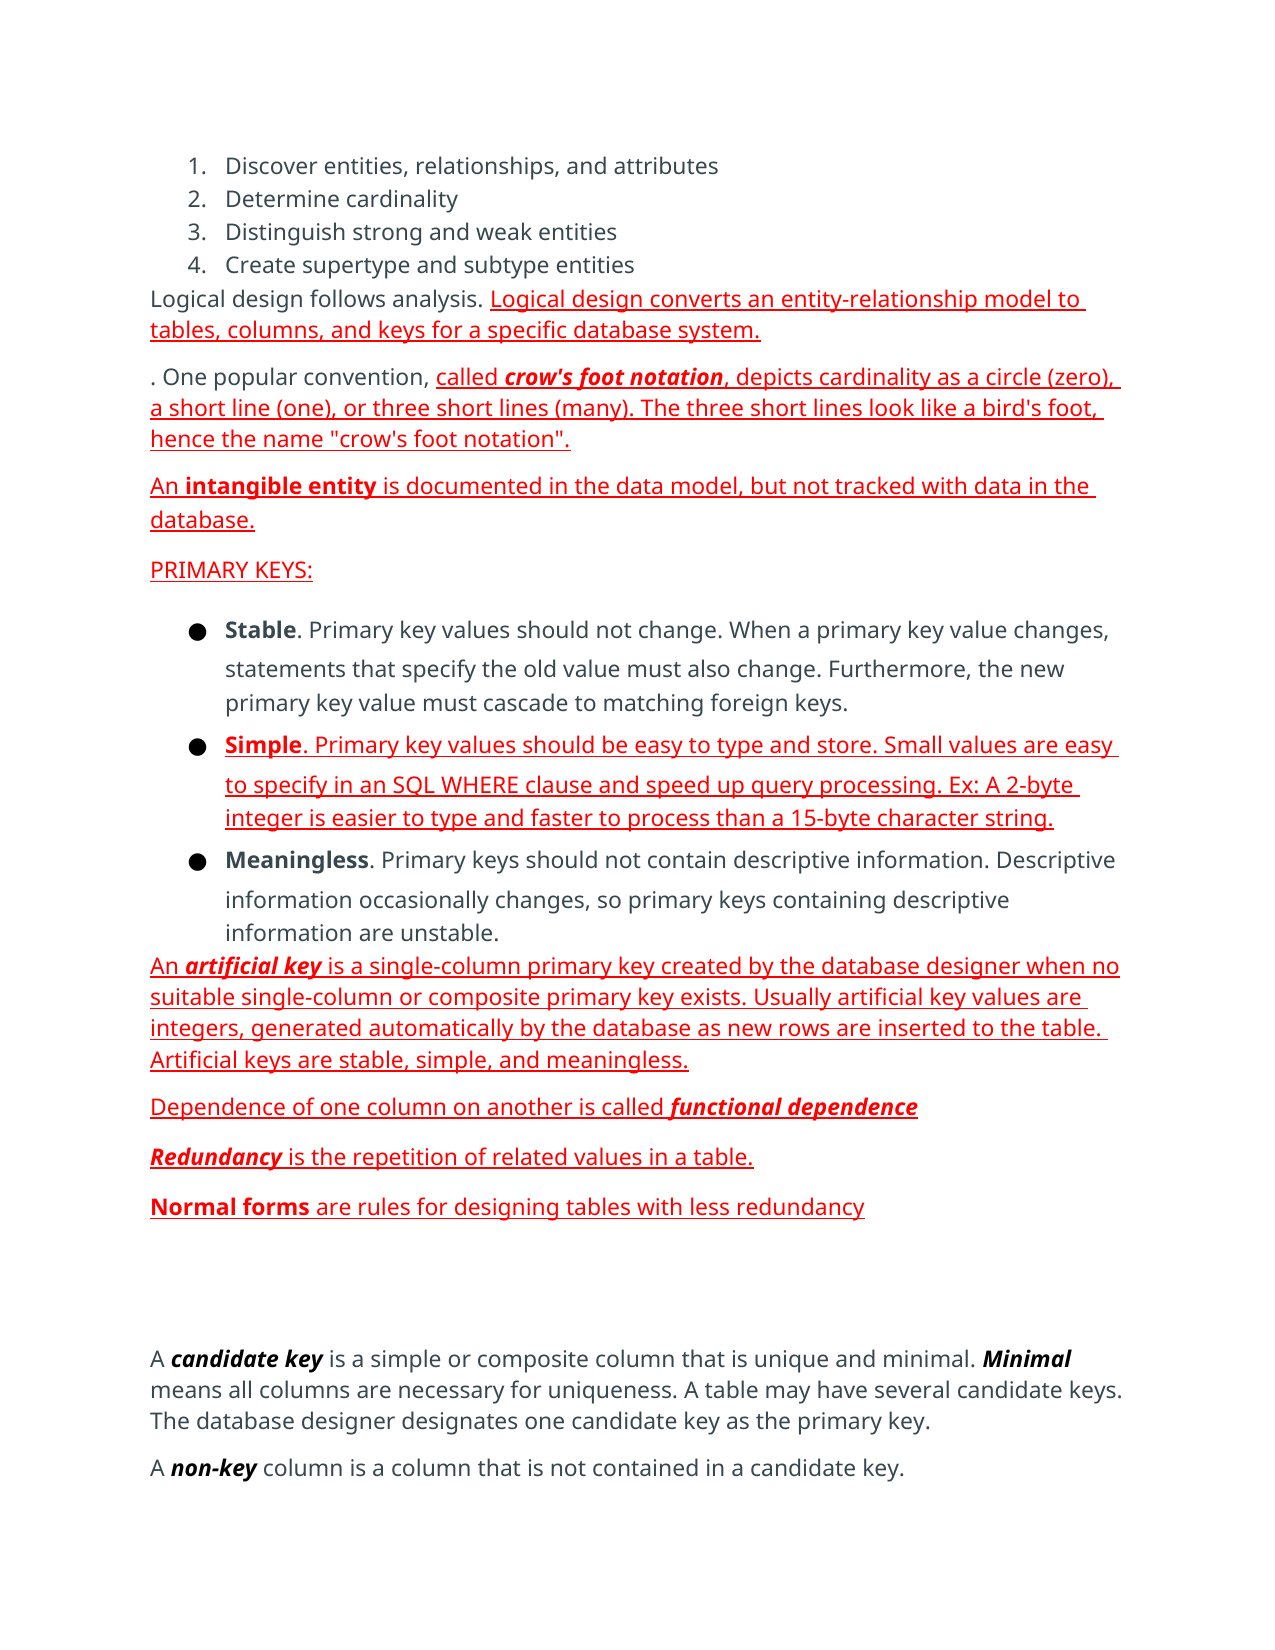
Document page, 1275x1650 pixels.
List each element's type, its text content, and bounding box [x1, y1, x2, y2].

text Normal forms are rules for designing tables with less redundancy [150, 1191, 1125, 1223]
text Logical design follows analysis. Logical design converts an entity-relationship model to tables, columns, and keys for a specific database system. [150, 282, 1125, 345]
text Redundancy is the repetition of related values in a table. [150, 1141, 1125, 1172]
list Stable. Primary key values should not change. When a primary key value changes, statements that specify the old value must also change. Furthermore, the new primary key value must cascade to matching foreign keys. [187, 604, 1125, 718]
text PRIMARY KEYS: [150, 554, 1125, 585]
text An artificial key is a single-column primary key created by the database designer when no suitable single-column or composite primary key exists. Usually artificial key values are integers, generated automatically by the database as new rows are inserted to the table. Artificial keys are stable, simple, and meaningless. [150, 950, 1125, 1075]
list Distinguish strong and weak entities [187, 216, 1125, 247]
text An intangible entity is documented in the data model, but not tracked with data in the database. [150, 470, 1125, 535]
text A non-key column is a column that is not contained in a candidate key. [150, 1452, 1125, 1483]
list Determine cardinality [187, 183, 1125, 214]
text A candidate key is a simple or composite column that is unique and minimal. Minimal means all columns are necessary for uniqueness. A table may have several candidate keys. The database designer designates one candidate key as the primary key. [150, 1343, 1125, 1436]
text Dependence of one column on another is called functional dependence [150, 1091, 1125, 1122]
text . One popular convention, called crow's foot notation, depicts cardinality as a circle (zero), a short line (one), or three short lines (many). The three short lines look like a bird's foot, hence the name "crow's foot notation". [150, 361, 1125, 454]
list Create supertype and subtype entities [187, 249, 1125, 281]
list Simple. Primary key values should be easy to type and store. Small values are easy to specify in an SQL WHERE clause and speed up query processing. Ex: A 2-byte integer is easier to type and faster to process than a 15-byte character string. [187, 720, 1125, 833]
list Meaningless. Primary keys should not contain descriptive information. Descriptive information occasionally changes, so primary keys containing descriptive information are unstable. [187, 835, 1125, 948]
list Discover entities, relationships, and attributes [187, 150, 1125, 181]
